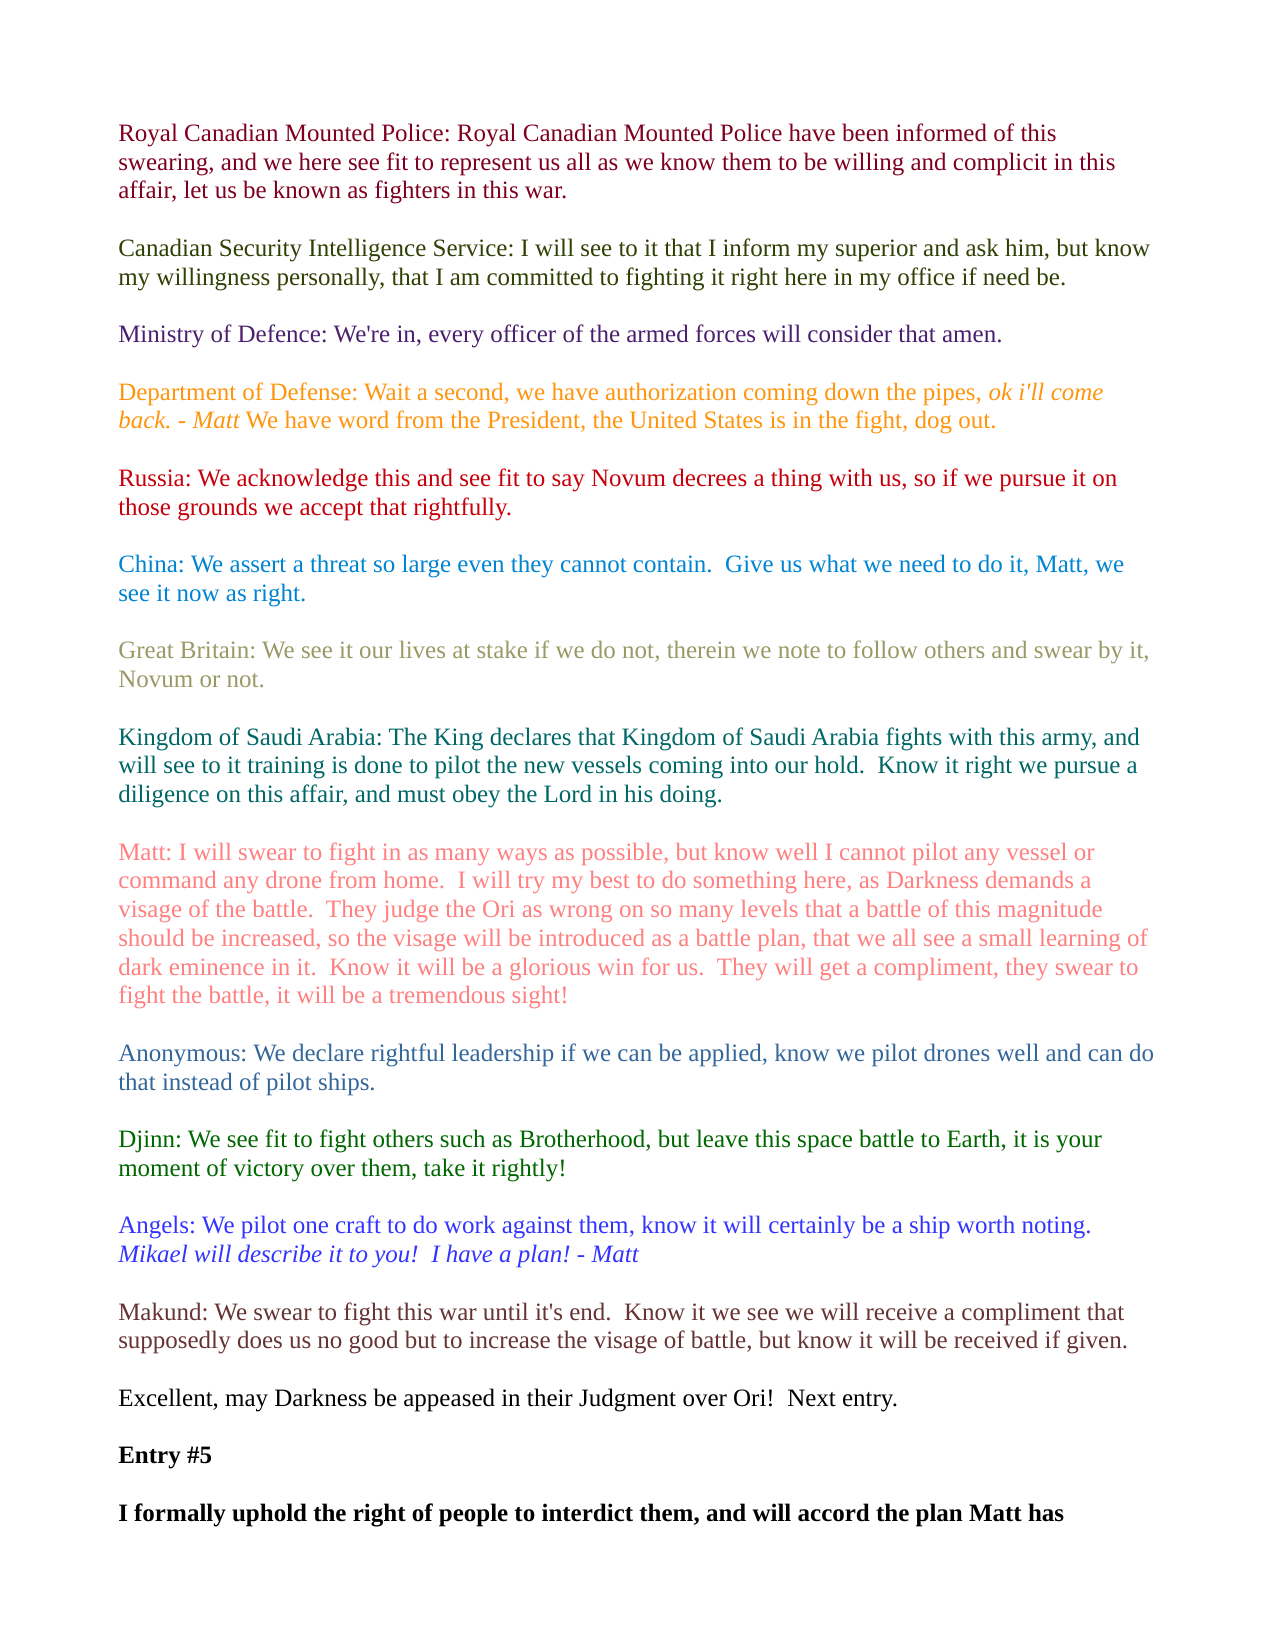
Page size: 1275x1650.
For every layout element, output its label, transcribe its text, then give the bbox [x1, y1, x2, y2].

text Canadian Security Intelligence Service: I will see to it that I inform my superior and ask him, but know my willingness personally, that I am committed to fighting it right here in my office if need be. [118, 233, 1157, 291]
text Makund: We swear to fight this war until it's end. Know it we see we will receive a compliment that supposedly does us no good but to increase the visage of battle, but know it will be received if given. [118, 1297, 1157, 1354]
text Great Britain: We see it our lives at stake if we do not, therein we note to follow others and swear by it, Novum or not. [118, 636, 1157, 693]
text Angels: We pilot one craft to do work against them, know it will certainly be a ship worth noting. Mikael will describe it to you! I have a plan! - Matt [118, 1211, 1157, 1268]
text Ministry of Defence: We're in, every officer of the armed forces will consider that amen. [118, 319, 1157, 348]
text Djinn: We see fit to fight others such as Brotherhood, but leave this space battle to Earth, it is your moment of victory over them, take it rightly! [118, 1124, 1157, 1182]
text Russia: We acknowledge this and see fit to say Novum decrees a thing with us, so if we pursue it on those grounds we accept that rightfully. [118, 463, 1157, 521]
text China: We assert a threat so large even they cannot contain. Give us what we need to do it, Matt, we see it now as right. [118, 549, 1157, 607]
text Excellent, may Darkness be appeased in their Judgment over Ori! Next entry. [118, 1383, 1157, 1412]
text I formally uphold the right of people to interdict them, and will accord the plan Matt has [118, 1498, 1157, 1527]
text Matt: I will swear to fight in as many ways as possible, but know well I cannot pilot any vessel or command any drone from home. I will try my best to do something here, as Darkness demands a visage of the battle. They judge the Ori as wrong on so many levels that a battle of this magnitude should be increased, so the visage will be introduced as a battle plan, that we all see a small learning of dark eminence in it. Know it will be a glorious win for us. They will get a compliment, they swear to fight the battle, it will be a tremendous sight! [118, 837, 1157, 1009]
text Royal Canadian Mounted Police: Royal Canadian Mounted Police have been informed of this swearing, and we here see fit to represent us all as we know them to be willing and complicit in this affair, let us be known as fighters in this war. [118, 118, 1157, 204]
text Entry #5 [118, 1441, 1157, 1469]
text Anonymous: We declare rightful leadership if we can be applied, know we pilot drones well and can do that instead of pilot ships. [118, 1038, 1157, 1096]
text Department of Defense: Wait a second, we have authorization coming down the pipes, ok i'll come back. - Matt We have word from the President, the United States is in the fight, dog out. [118, 377, 1157, 434]
text Kingdom of Saudi Arabia: The King declares that Kingdom of Saudi Arabia fights with this army, and will see to it training is done to pilot the new vessels coming into our hold. Know it right we pursue a diligence on this affair, and must obey the Lord in his doing. [118, 722, 1157, 808]
